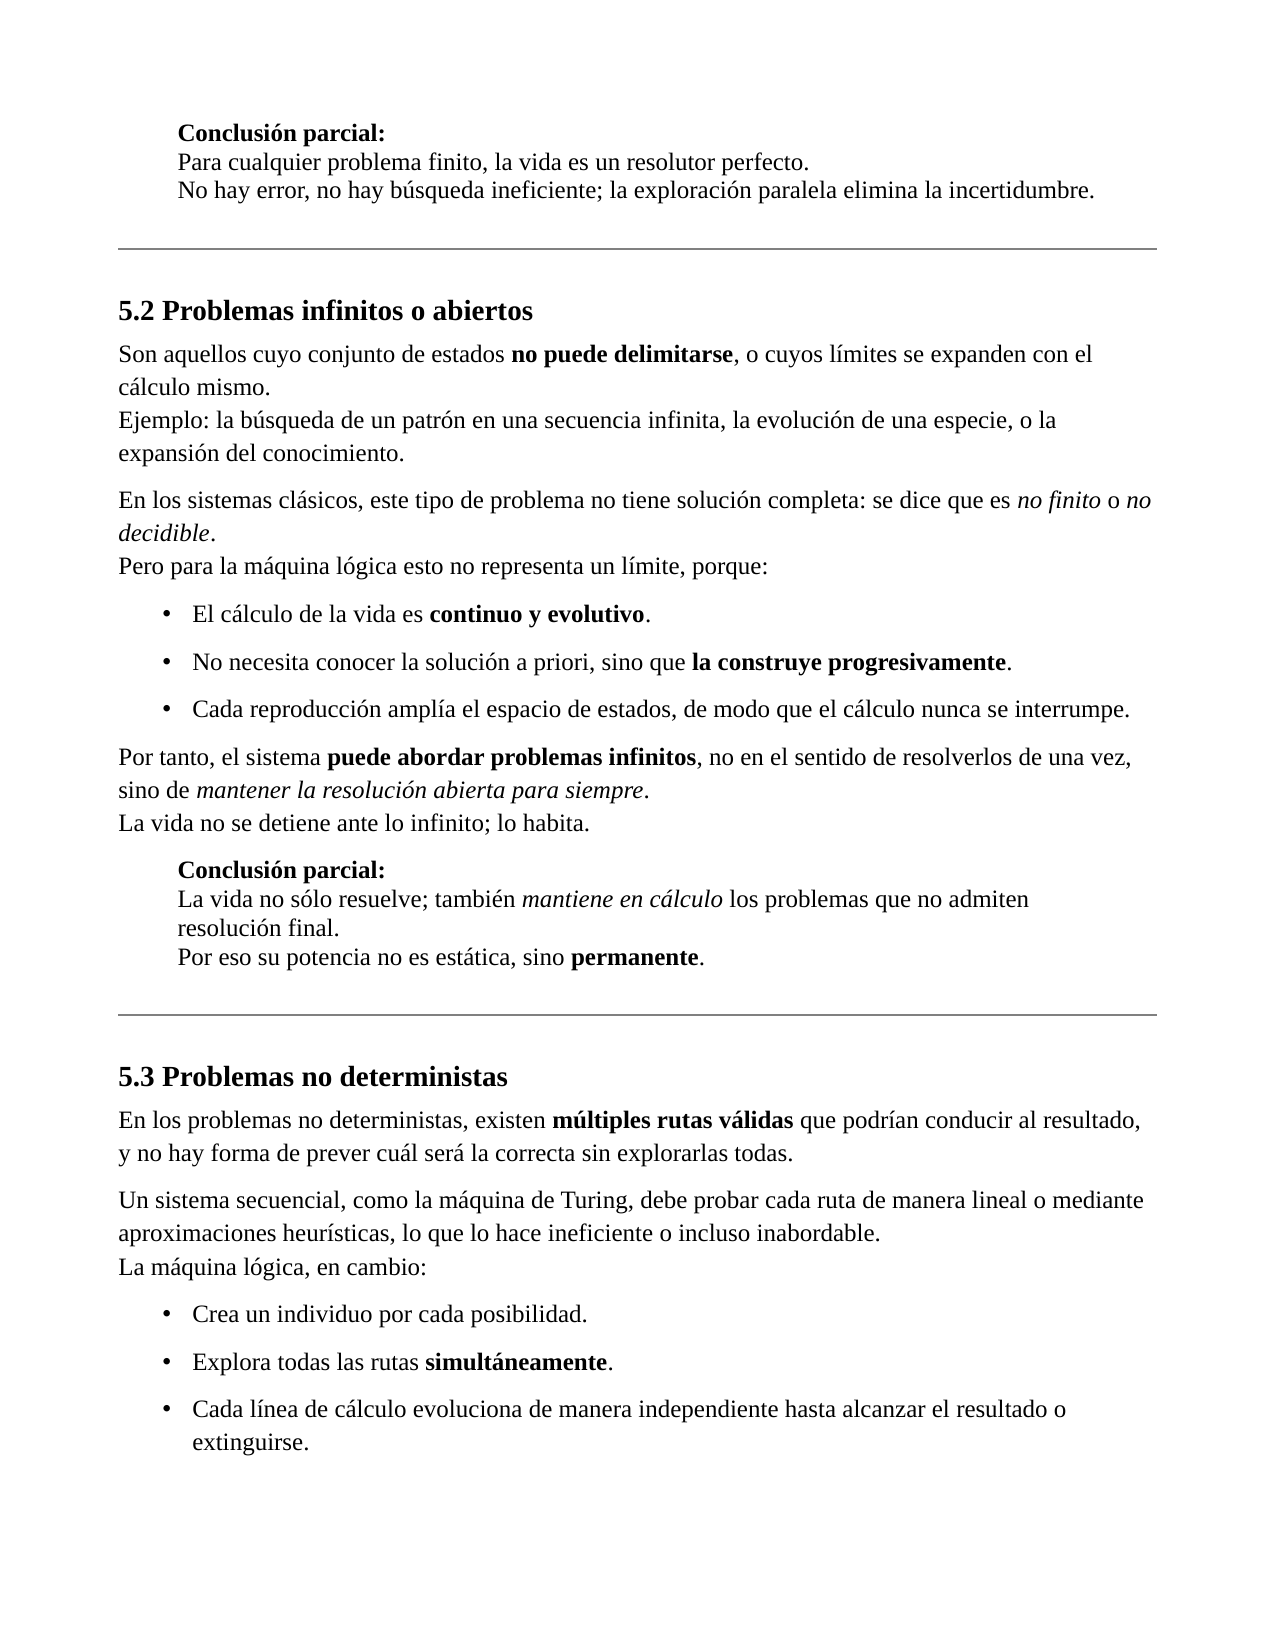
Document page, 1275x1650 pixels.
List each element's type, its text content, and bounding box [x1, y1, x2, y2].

list Cada reproducción amplía el espacio de estados, de modo que el cálculo nunca se interrumpe. [162, 694, 1157, 723]
list No necesita conocer la solución a priori, sino que la construye progresivamente. [162, 647, 1157, 675]
list El cálculo de la vida es continuo y evolutivo. [162, 599, 1157, 628]
text Son aquellos cuyo conjunto de estados no puede delimitarse, o cuyos límites se expanden con el cálculo mismo. Ejemplo: la búsqueda de un patrón en una secuencia infinita, la evolución de una especie, o la expansión del conocimiento. [118, 339, 1157, 467]
text Conclusión parcial: Para cualquier problema finito, la vida es un resolutor perfecto. No hay error, no hay búsqueda ineficiente; la exploración paralela elimina la incertidumbre. [177, 118, 1098, 204]
text En los sistemas clásicos, este tipo de problema no tiene solución completa: se dice que es no finito o no decidible. Pero para la máquina lógica esto no representa un límite, porque: [118, 485, 1157, 580]
subtitle 5.2 Problemas infinitos o abiertos [118, 293, 1157, 326]
text Un sistema secuencial, como la máquina de Turing, debe probar cada ruta de manera lineal o mediante aproximaciones heurísticas, lo que lo hace ineficiente o incluso inabordable. La máquina lógica, en cambio: [118, 1186, 1157, 1280]
text Por tanto, el sistema puede abordar problemas infinitos, no en el sentido de resolverlos de una vez, sino de mantener la resolución abierta para siempre. La vida no se detiene ante lo infinito; lo habita. [118, 742, 1157, 837]
text En los problemas no deterministas, existen múltiples rutas válidas que podrían conducir al resultado, y no hay forma de prever cuál será la correcta sin explorarlas todas. [118, 1105, 1157, 1167]
subtitle 5.3 Problemas no deterministas [118, 1059, 1157, 1092]
list Crea un individuo por cada posibilidad. [162, 1299, 1157, 1328]
list Cada línea de cálculo evoluciona de manera independiente hasta alcanzar el resultado o extinguirse. [162, 1394, 1157, 1456]
text Conclusión parcial: La vida no sólo resuelve; también mantiene en cálculo los problemas que no admiten resolución final. Por eso su potencia no es estática, sino permanente. [177, 856, 1098, 971]
list Explora todas las rutas simultáneamente. [162, 1347, 1157, 1376]
